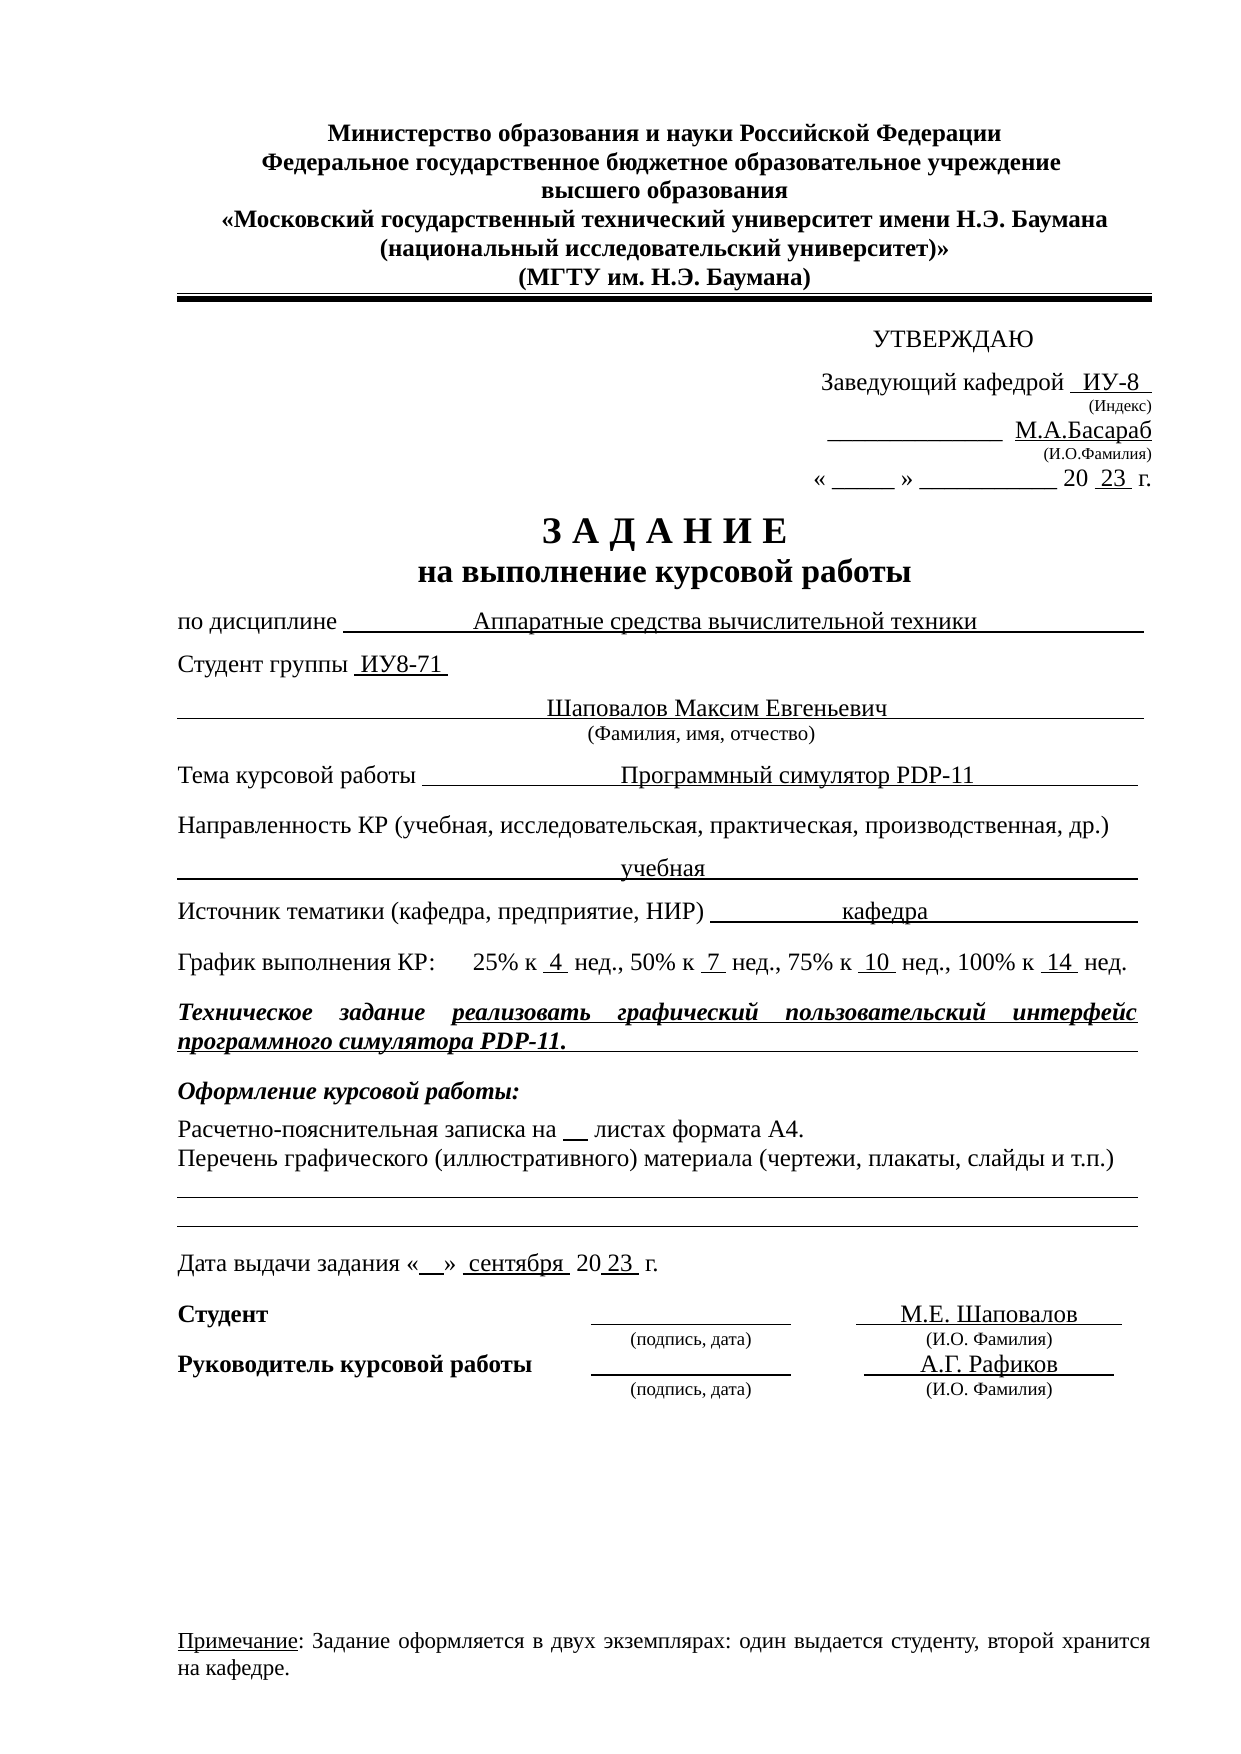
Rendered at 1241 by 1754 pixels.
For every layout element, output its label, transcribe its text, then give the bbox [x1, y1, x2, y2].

table_cell А.Г. Рафиков [827, 1349, 1151, 1378]
text Студент группы ИУ8-71 [177, 649, 1152, 678]
table_cell (И.О. Фамилия) [827, 1378, 1151, 1421]
text Оформление курсовой работы: [177, 1076, 1152, 1105]
table_cell [177, 1328, 555, 1349]
text Расчетно-пояснительная записка на листах формата А4. [177, 1114, 1152, 1143]
text « _____ » ___________ 20 23 г. [251, 463, 1152, 491]
text Дата выдачи задания « » сентября 20 23 г. [177, 1248, 1152, 1277]
text Заведующий кафедрой ИУ-8 [251, 367, 1152, 396]
table_cell [555, 1349, 827, 1378]
text (И.О.Фамилия) [251, 443, 1152, 463]
text (МГТУ им. Н.Э. Баумана) [177, 262, 1152, 293]
text (Индекс) [177, 396, 1152, 415]
text Источник тематики (кафедра, предприятие, НИР) кафедра [177, 896, 1152, 925]
text «Московский государственный технический университет имени Н.Э. Баумана [177, 204, 1152, 233]
text Перечень графического (иллюстративного) материала (чертежи, плакаты, слайды и т.п.) [177, 1143, 1152, 1172]
text Направленность КР (учебная, исследовательская, практическая, производственная, др.) [177, 810, 1152, 839]
text ЗАДАНИЕ [177, 508, 1152, 551]
table_header [555, 1299, 827, 1328]
text высшего образования [177, 176, 1152, 204]
table_header Студент [177, 1299, 555, 1328]
table_cell [177, 1378, 555, 1421]
text УТВЕРЖДАЮ [177, 324, 1033, 352]
text учебная [177, 853, 1152, 882]
table_cell (И.О. Фамилия) [827, 1328, 1151, 1349]
text Федеральное государственное бюджетное образовательное учреждение [177, 147, 1152, 176]
text (национальный исследовательский университет)» [177, 233, 1152, 262]
table_header М.Е. Шаповалов [827, 1299, 1151, 1328]
text График выполнения КР: 25% к 4 нед., 50% к 7 нед., 75% к 10 нед., 100% к 14 нед. [177, 947, 1152, 975]
text (Фамилия, имя, отчество) [177, 721, 1152, 745]
table_cell (подпись, дата) [555, 1328, 827, 1349]
text на выполнение курсовой работы [177, 551, 1152, 589]
text по дисциплине Аппаратные средства вычислительной техники [177, 606, 1152, 635]
text Министерство образования и науки Российской Федерации [177, 118, 1152, 147]
text Техническое задание реализовать графический пользовательский интерфейс программного симулятора PDP-11. [177, 997, 1140, 1054]
table_cell (подпись, дата) [555, 1378, 827, 1421]
text ______________ М.А.Басараб [251, 415, 1152, 443]
text Тема курсовой работы Программный симулятор PDP-11 [177, 760, 1152, 788]
table_cell Руководитель курсовой работы [177, 1349, 555, 1378]
text Шаповалов Максим Евгеньевич [177, 693, 1152, 721]
